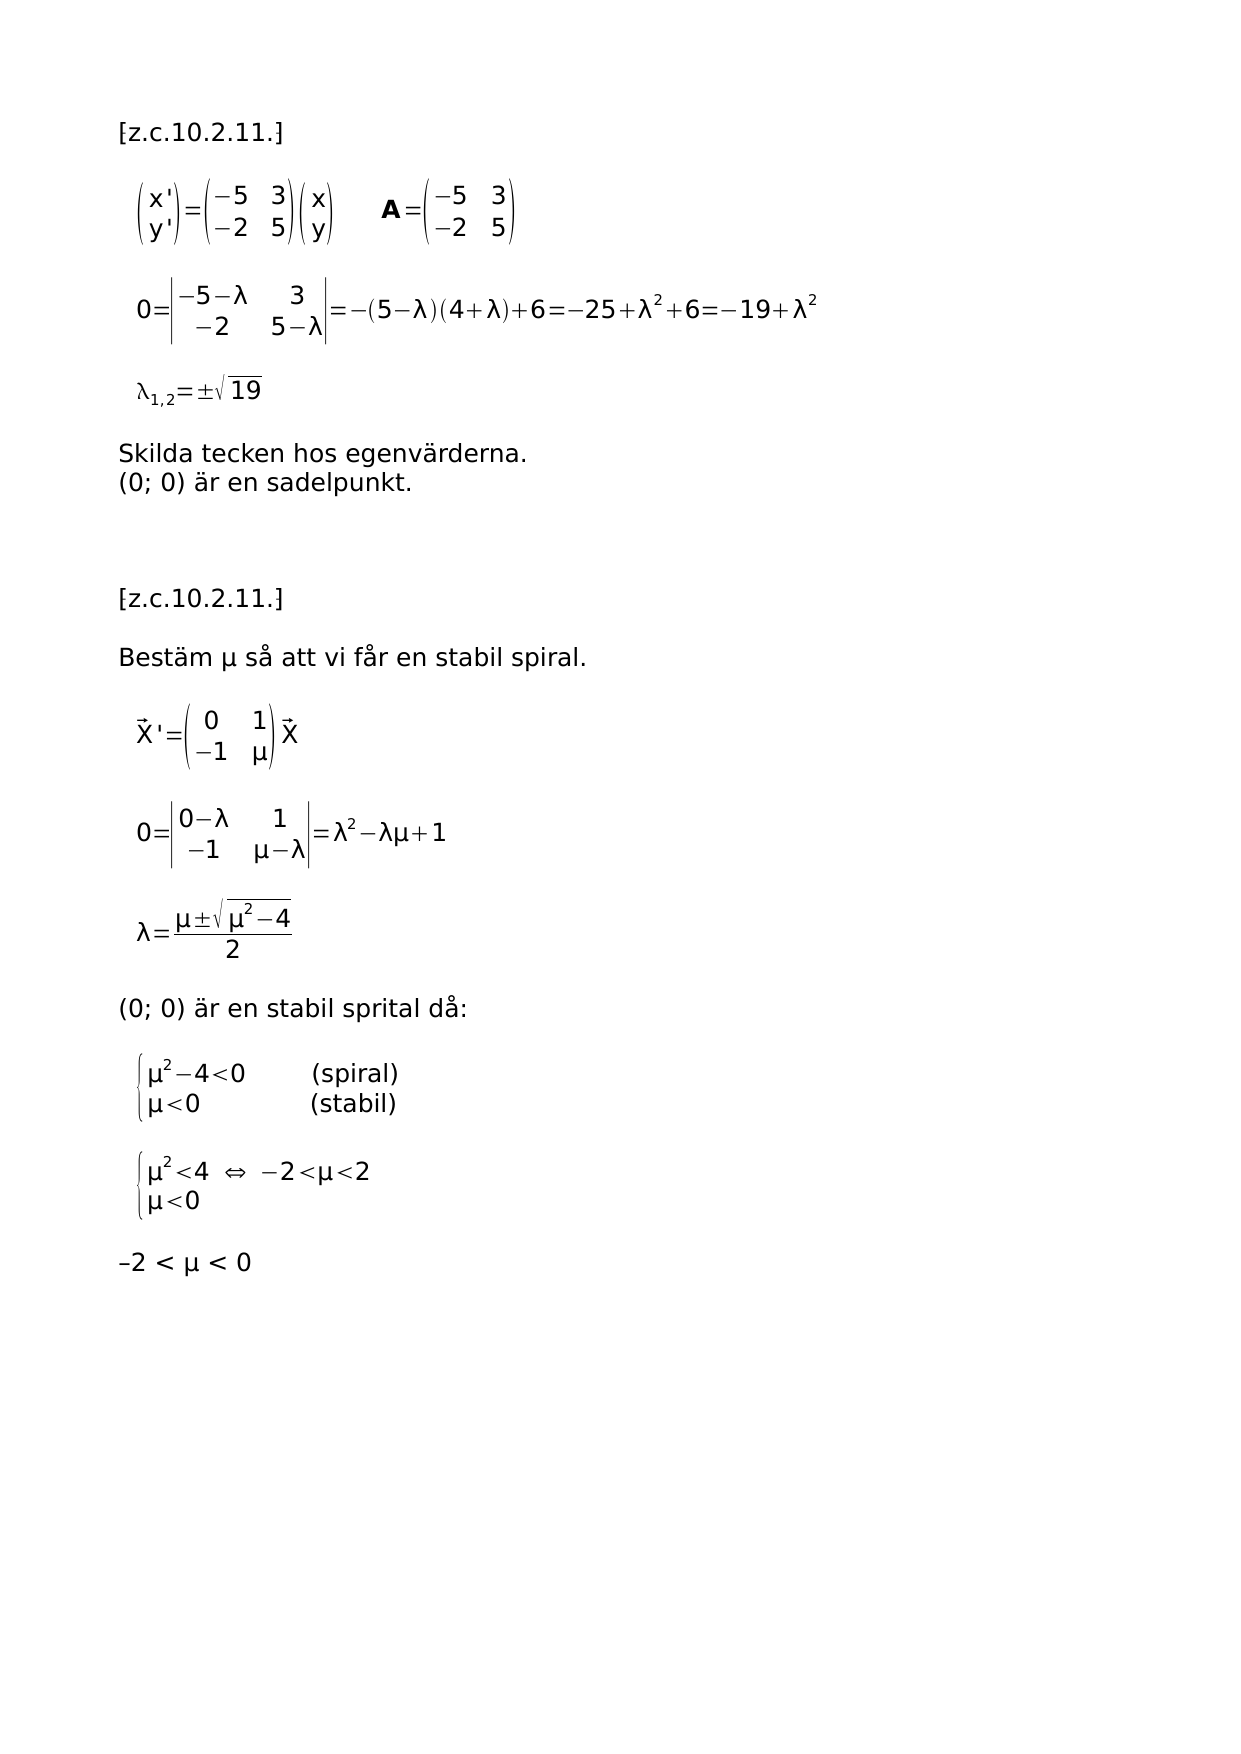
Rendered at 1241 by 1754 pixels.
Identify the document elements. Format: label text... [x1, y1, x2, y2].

text Skilda tecken hos egenvärderna. [118, 439, 1122, 468]
text (0; 0) är en sadelpunkt. [118, 468, 1122, 497]
text ⁅z.c.10.2.11.⁆ [118, 118, 1122, 147]
text ⁅z.c.10.2.11.⁆ [118, 585, 1122, 614]
text –2 < µ < 0 [118, 1248, 1122, 1278]
text Bestäm µ så att vi får en stabil spiral. [118, 643, 1122, 672]
text (0; 0) är en stabil sprital då: [118, 994, 1122, 1023]
